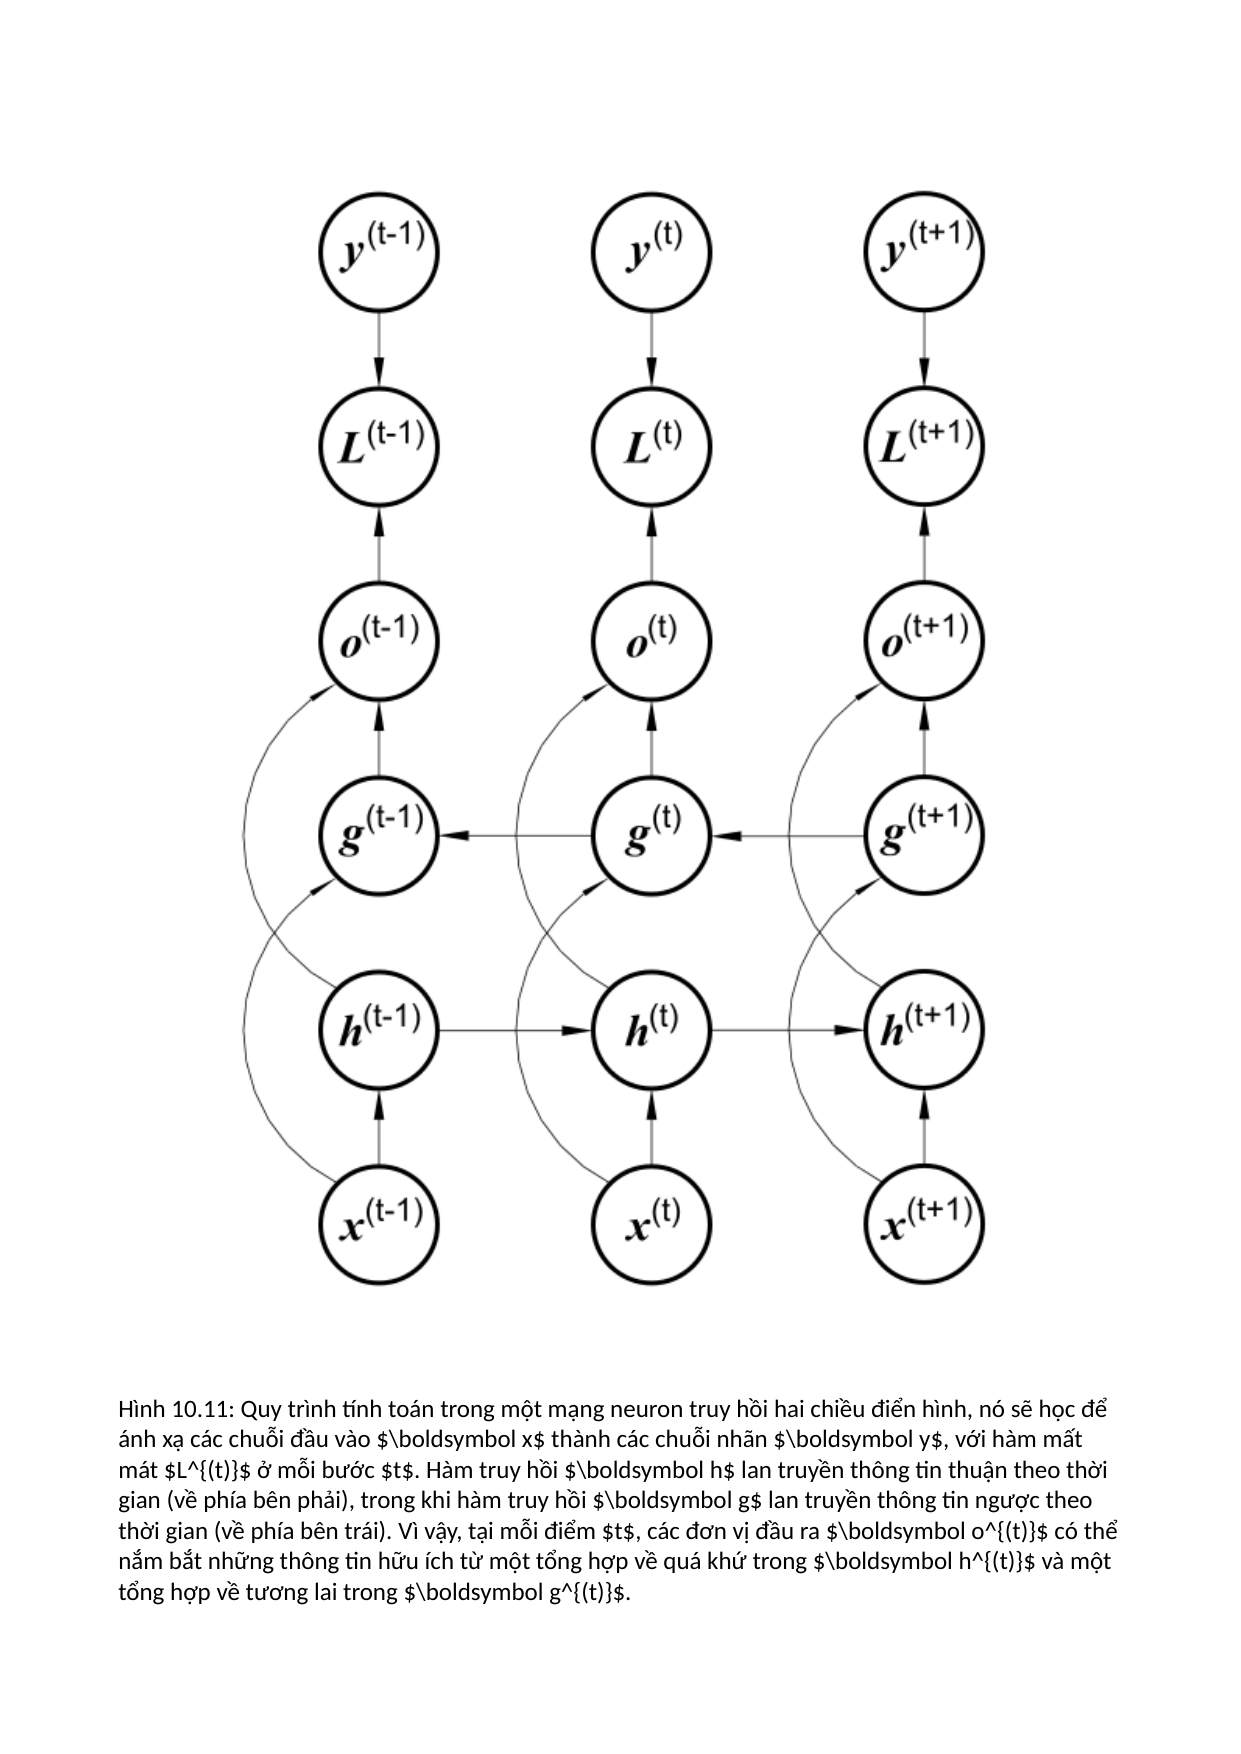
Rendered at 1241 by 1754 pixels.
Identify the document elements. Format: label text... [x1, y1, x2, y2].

text Hình 10.11: Quy trình tính toán trong một mạng neuron truy hồi hai chiều điển hình, nó sẽ học để ánh xạ các chuỗi đầu vào $\boldsymbol x$ thành các chuỗi nhãn $\boldsymbol y$, với hàm mất mát $L^{(t)}$ ở mỗi bước $t$. Hàm truy hồi $\boldsymbol h$ lan truyền thông tin thuận theo thời gian (về phía bên phải), trong khi hàm truy hồi $\boldsymbol g$ lan truyền thông tin ngược theo thời gian (về phía bên trái). Vì vậy, tại mỗi điểm $t$, các đơn vị đầu ra $\boldsymbol o^{(t)}$ có thể nắm bắt những thông tin hữu ích từ một tổng hợp về quá khứ trong $\boldsymbol h^{(t)}$ và một tổng hợp về tương lai trong $\boldsymbol g^{(t)}$. [118, 1393, 1122, 1607]
picture [127, 118, 1113, 1363]
